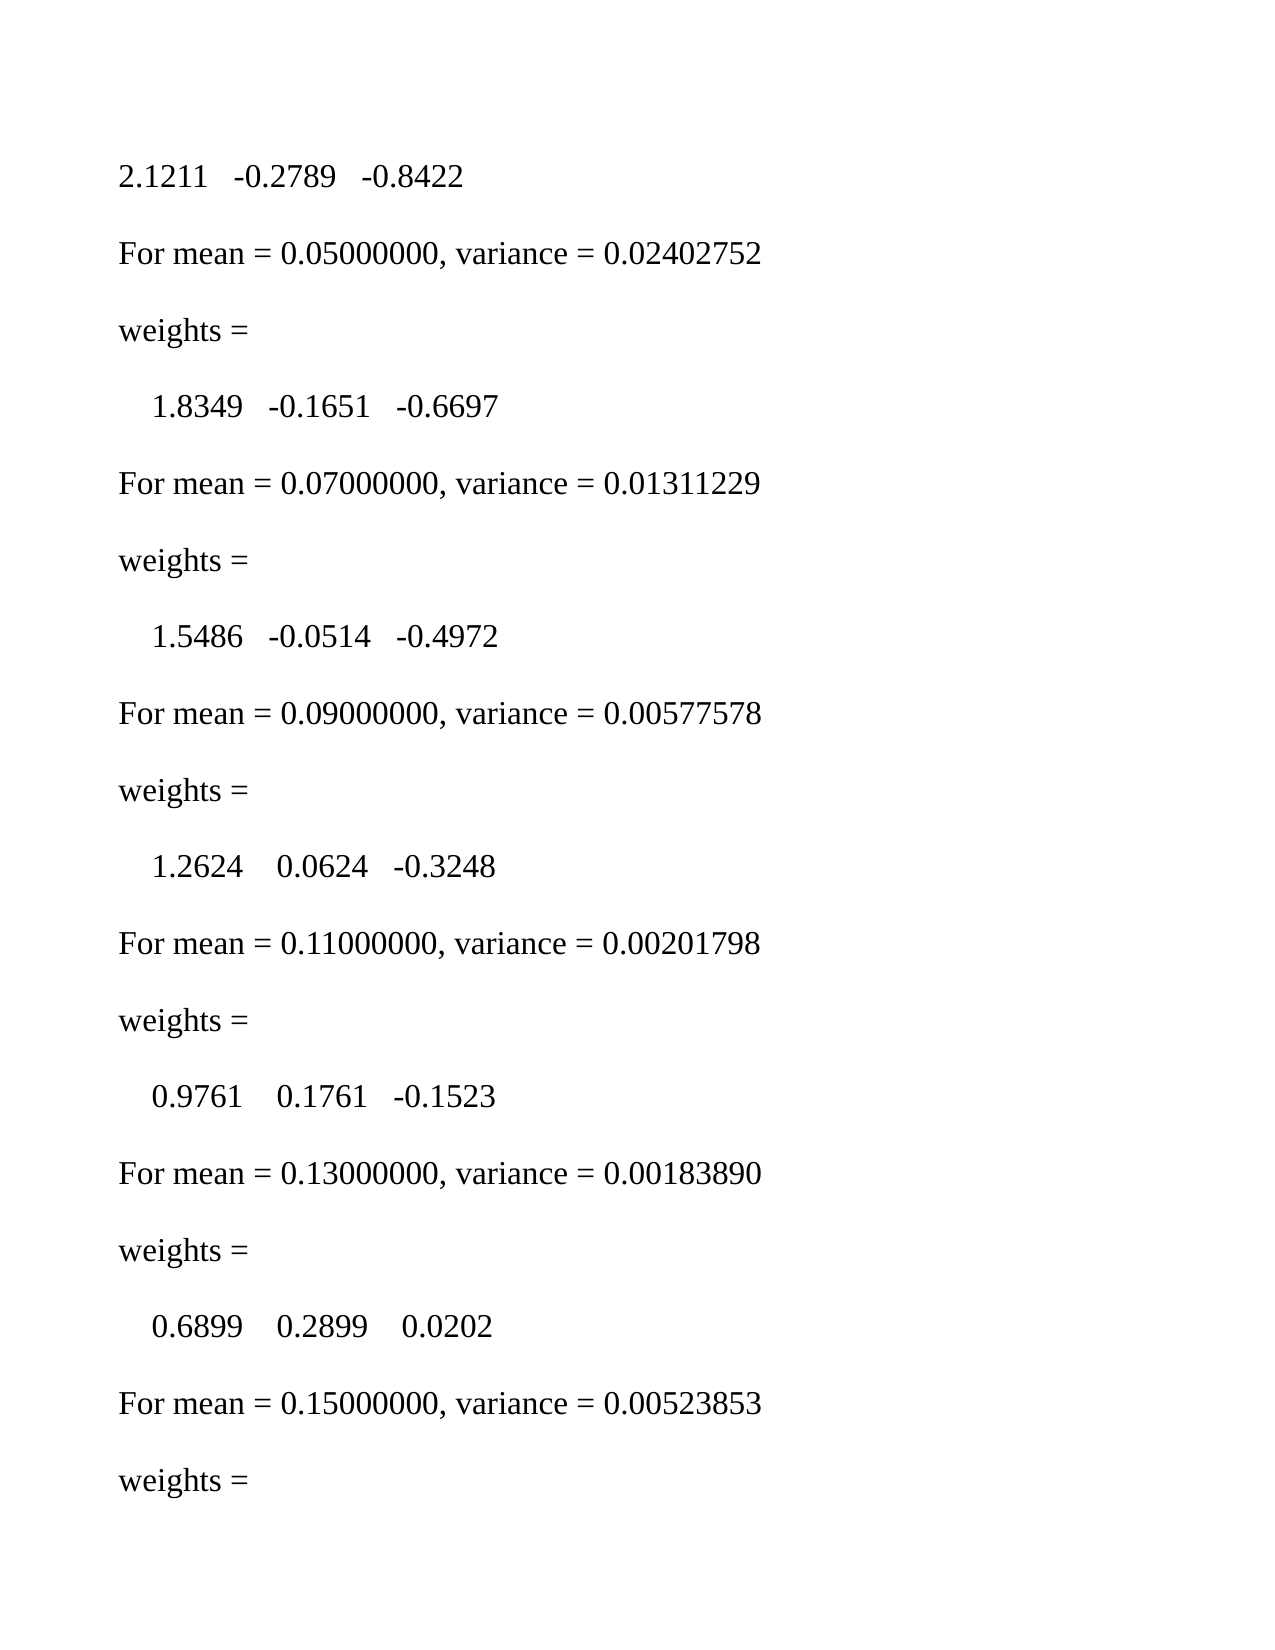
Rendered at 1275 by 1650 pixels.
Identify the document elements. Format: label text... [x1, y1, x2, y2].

text 1.2624 0.0624 -0.3248 [118, 846, 1157, 885]
text For mean = 0.09000000, variance = 0.00577578 [118, 693, 1157, 731]
text For mean = 0.11000000, variance = 0.00201798 [118, 923, 1157, 961]
text For mean = 0.07000000, variance = 0.01311229 [118, 463, 1157, 501]
text 0.6899 0.2899 0.0202 [118, 1306, 1157, 1345]
text For mean = 0.15000000, variance = 0.00523853 [118, 1383, 1157, 1421]
text weights = [118, 1230, 1157, 1268]
text 1.5486 -0.0514 -0.4972 [118, 616, 1157, 655]
text 2.1211 -0.2789 -0.8422 [118, 156, 1157, 195]
text 0.9761 0.1761 -0.1523 [118, 1076, 1157, 1115]
text weights = [118, 1000, 1157, 1038]
text For mean = 0.05000000, variance = 0.02402752 [118, 233, 1157, 271]
text 1.8349 -0.1651 -0.6697 [118, 386, 1157, 425]
text weights = [118, 770, 1157, 808]
text weights = [118, 1460, 1157, 1498]
text For mean = 0.13000000, variance = 0.00183890 [118, 1153, 1157, 1191]
text weights = [118, 310, 1157, 348]
text weights = [118, 540, 1157, 578]
